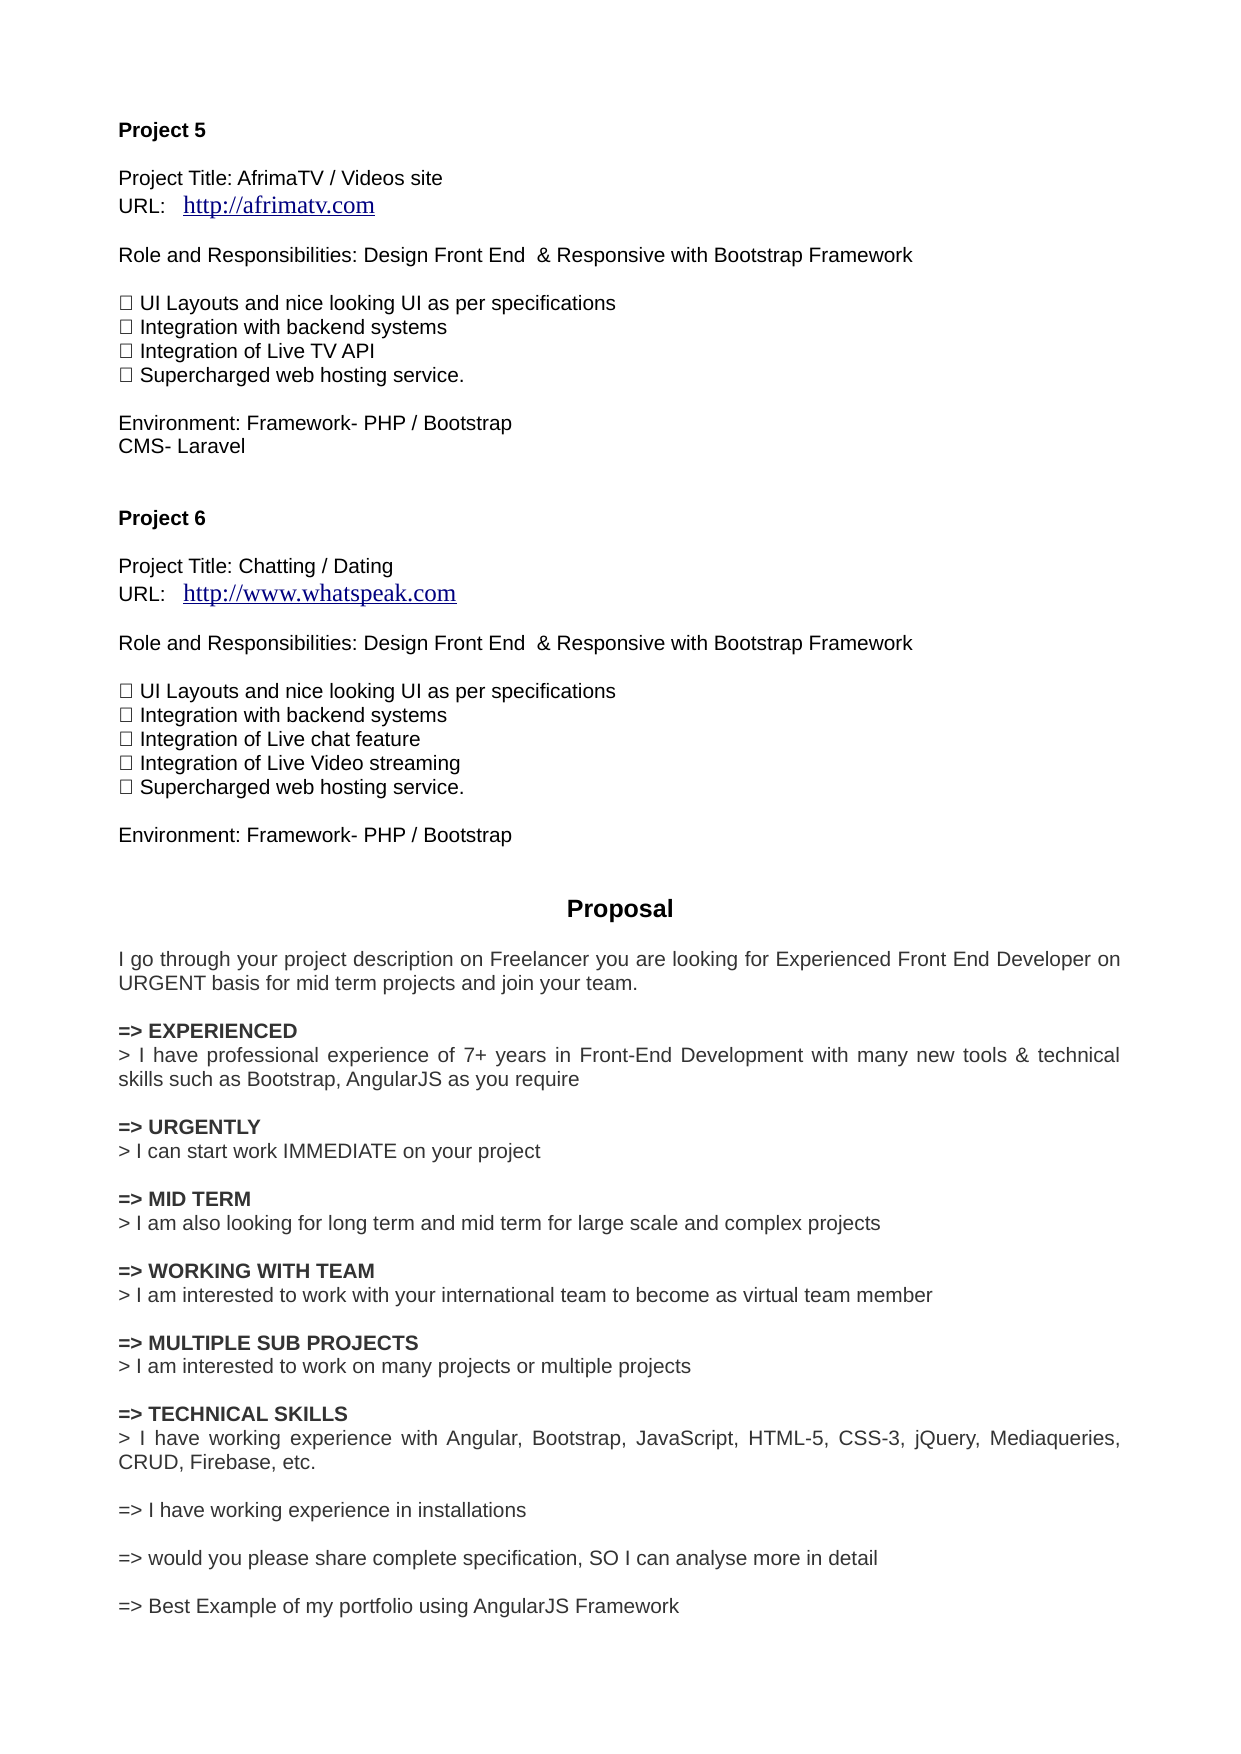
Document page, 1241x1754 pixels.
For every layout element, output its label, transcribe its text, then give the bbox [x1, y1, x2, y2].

text > I can start work IMMEDIATE on your project [118, 1139, 1122, 1163]
text > I am interested to work on many projects or multiple projects [118, 1354, 1122, 1378]
text Project Title: Chatting / Dating [118, 554, 1122, 578]
text  Supercharged web hosting service. [118, 362, 1122, 386]
text  Integration with backend systems [118, 314, 1122, 338]
text => Best Example of my portfolio using AngularJS Framework [118, 1594, 1122, 1618]
text => TECHNICAL SKILLS [118, 1402, 1122, 1426]
text Role and Responsibilities: Design Front End & Responsive with Bootstrap Framework [118, 243, 1122, 267]
text Environment: Framework- PHP / Bootstrap [118, 410, 1122, 434]
text  UI Layouts and nice looking UI as per specifications [118, 679, 1122, 703]
text Project 5 [118, 118, 1122, 142]
text  Integration of Live Video streaming [118, 751, 1122, 774]
text => MULTIPLE SUB PROJECTS [118, 1330, 1122, 1354]
text => would you please share complete specification, SO I can analyse more in detail [118, 1546, 1122, 1570]
text => WORKING WITH TEAM [118, 1258, 1122, 1282]
text I go through your project description on Freelancer you are looking for Experienced Front End Developer on URGENT basis for mid term projects and join your team. [118, 947, 1122, 995]
text CMS- Laravel [118, 434, 1122, 458]
text Environment: Framework- PHP / Bootstrap [118, 822, 1122, 846]
text  UI Layouts and nice looking UI as per specifications [118, 291, 1122, 314]
text URL: http://afrimatv.com [118, 190, 1122, 219]
text > I am interested to work with your international team to become as virtual team member [118, 1282, 1122, 1306]
text  Supercharged web hosting service. [118, 774, 1122, 798]
text Project 6 [118, 506, 1122, 530]
text Project Title: AfrimaTV / Videos site [118, 166, 1122, 190]
text Role and Responsibilities: Design Front End & Responsive with Bootstrap Framework [118, 631, 1122, 655]
text  Integration with backend systems [118, 703, 1122, 727]
text => MID TERM [118, 1187, 1122, 1211]
text > I have professional experience of 7+ years in Front-End Development with many new tools & technical skills such as Bootstrap, AngularJS as you require [118, 1043, 1122, 1091]
text  Integration of Live chat feature [118, 727, 1122, 751]
text > I have working experience with Angular, Bootstrap, JavaScript, HTML-5, CSS-3, jQuery, Mediaqueries, CRUD, Firebase, etc. [118, 1426, 1122, 1474]
text  Integration of Live TV API [118, 338, 1122, 362]
text Proposal [118, 894, 1122, 923]
text > I am also looking for long term and mid term for large scale and complex projects [118, 1211, 1122, 1234]
text => I have working experience in installations [118, 1498, 1122, 1522]
text => URGENTLY [118, 1115, 1122, 1139]
text => EXPERIENCED [118, 1019, 1122, 1043]
text URL: http://www.whatspeak.com [118, 578, 1122, 607]
